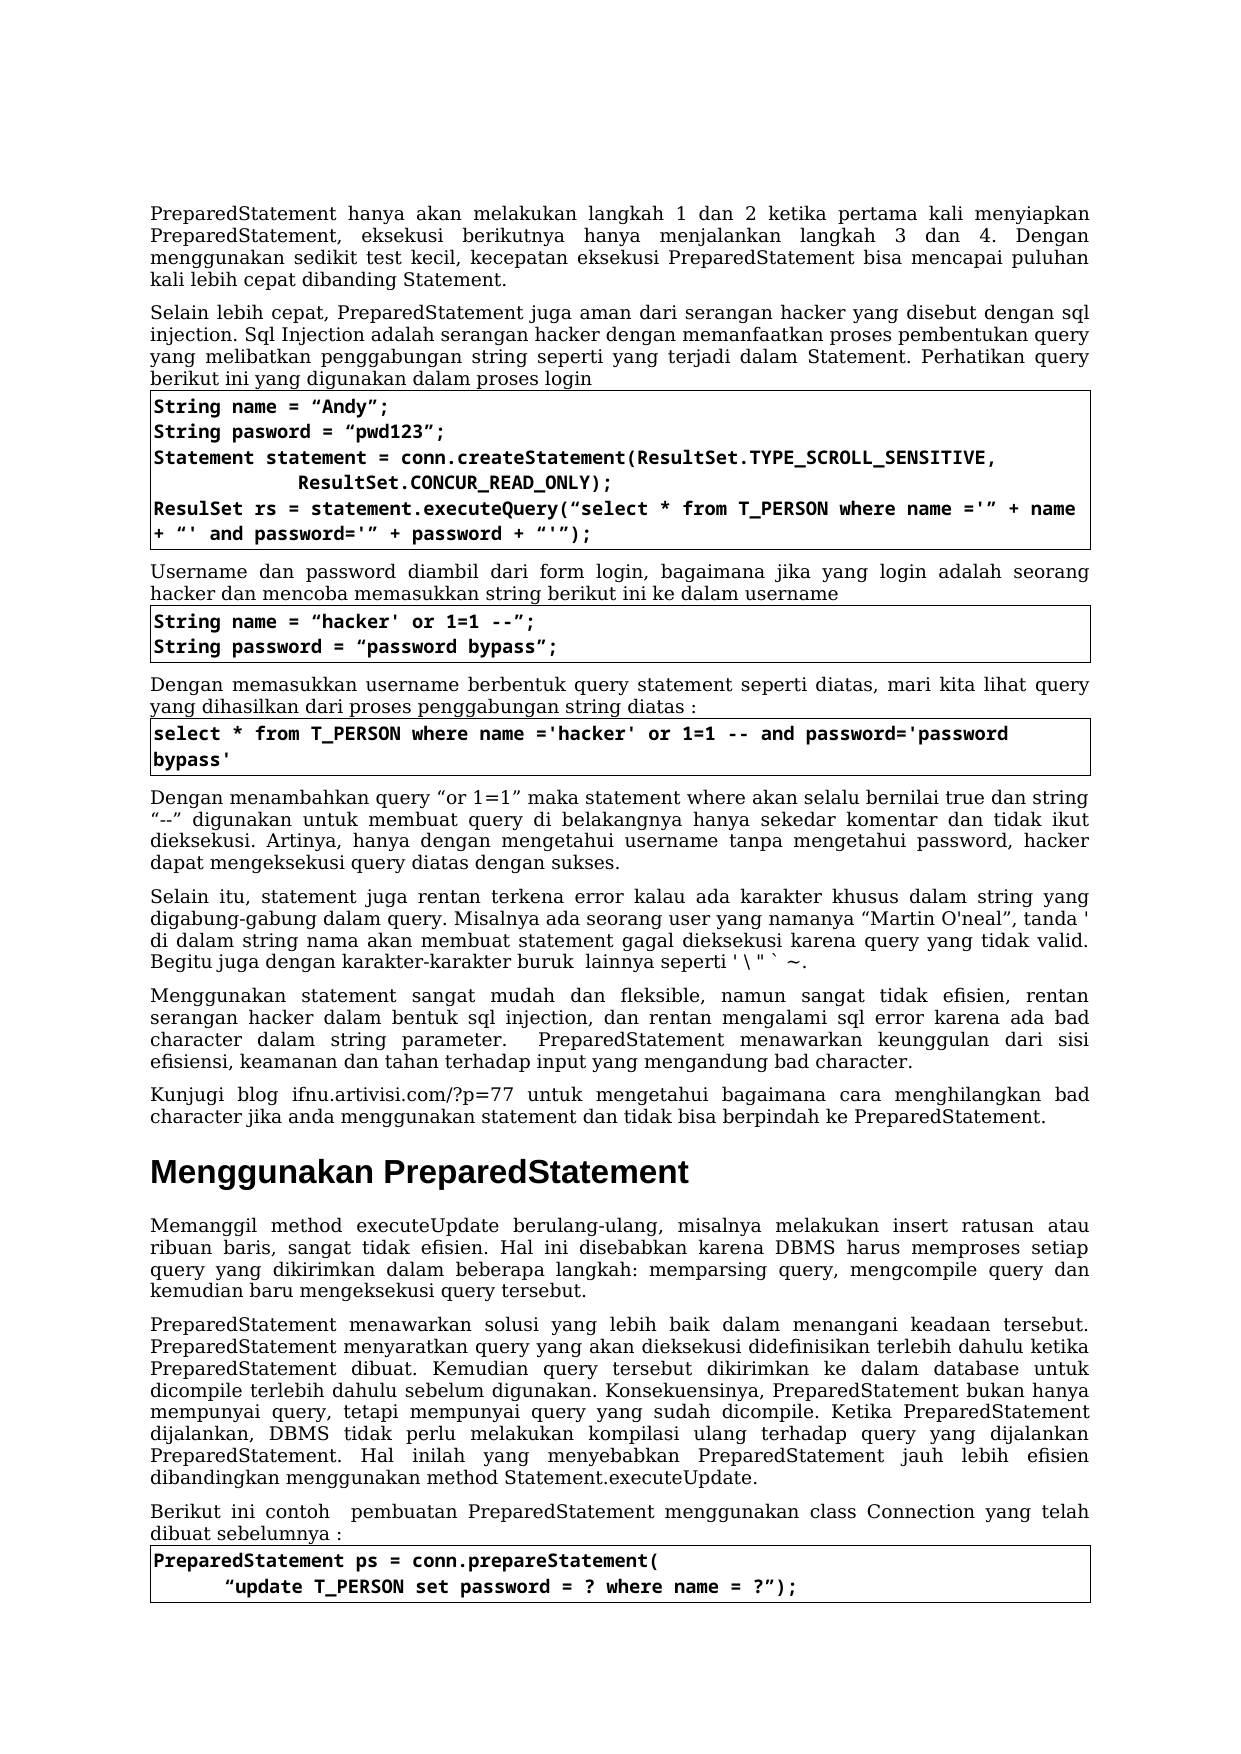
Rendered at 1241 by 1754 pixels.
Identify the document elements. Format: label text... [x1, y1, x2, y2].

text Dengan memasukkan username berbentuk query statement seperti diatas, mari kita lihat query yang dihasilkan dari proses penggabungan string diatas : [150, 674, 1091, 718]
text “update T_PERSON set password = ? where name = ?”); [151, 1570, 1090, 1602]
text String name = “hacker' or 1=1 --”; [151, 606, 1090, 630]
text String pasword = “pwd123”; [151, 415, 1090, 441]
subtitle Menggunakan PreparedStatement [150, 1153, 1091, 1191]
text ResultSet.CONCUR_READ_ONLY); [151, 466, 1090, 492]
text String password = “password bypass”; [151, 630, 1090, 662]
text PreparedStatement hanya akan melakukan langkah 1 dan 2 ketika pertama kali menyiapkan PreparedStatement, eksekusi berikutnya hanya menjalankan langkah 3 dan 4. Dengan menggunakan sedikit test kecil, kecepatan eksekusi PreparedStatement bisa mencapai puluhan kali lebih cepat dibanding Statement. [150, 203, 1091, 291]
text ResulSet rs = statement.executeQuery(“select * from T_PERSON where name ='” + name + “' and password='” + password + “'”); [151, 492, 1090, 549]
text Selain lebih cepat, PreparedStatement juga aman dari serangan hacker yang disebut dengan sql injection. Sql Injection adalah serangan hacker dengan memanfaatkan proses pembentukan query yang melibatkan penggabungan string seperti yang terjadi dalam Statement. Perhatikan query berikut ini yang digunakan dalam proses login [150, 302, 1091, 390]
text Kunjugi blog ifnu.artivisi.com/?p=77 untuk mengetahui bagaimana cara menghilangkan bad character jika anda menggunakan statement dan tidak bisa berpindah ke PreparedStatement. [150, 1084, 1091, 1128]
text PreparedStatement ps = conn.prepareStatement( [151, 1546, 1090, 1570]
text Berikut ini contoh pembuatan PreparedStatement menggunakan class Connection yang telah dibuat sebelumnya : [150, 1501, 1091, 1544]
text Selain itu, statement juga rentan terkena error kalau ada karakter khusus dalam string yang digabung-gabung dalam query. Misalnya ada seorang user yang namanya “Martin O'neal”, tanda ' di dalam string nama akan membuat statement gagal dieksekusi karena query yang tidak valid. Begitu juga dengan karakter-karakter buruk lainnya seperti ' \ " ` ~. [150, 886, 1091, 973]
text PreparedStatement menawarkan solusi yang lebih baik dalam menangani keadaan tersebut. PreparedStatement menyaratkan query yang akan dieksekusi didefinisikan terlebih dahulu ketika PreparedStatement dibuat. Kemudian query tersebut dikirimkan ke dalam database untuk dicompile terlebih dahulu sebelum digunakan. Konsekuensinya, PreparedStatement bukan hanya mempunyai query, tetapi mempunyai query yang sudah dicompile. Ketika PreparedStatement dijalankan, DBMS tidak perlu melakukan kompilasi ulang terhadap query yang dijalankan PreparedStatement. Hal inilah yang menyebabkan PreparedStatement jauh lebih efisien dibandingkan menggunakan method Statement.executeUpdate. [150, 1314, 1091, 1489]
text select * from T_PERSON where name ='hacker' or 1=1 -- and password='password bypass' [151, 719, 1090, 775]
text Username dan password diambil dari form login, bagaimana jika yang login adalah seorang hacker dan mencoba memasukkan string berikut ini ke dalam username [150, 561, 1091, 605]
text Menggunakan statement sangat mudah dan fleksible, namun sangat tidak efisien, rentan serangan hacker dalam bentuk sql injection, dan rentan mengalami sql error karena ada bad character dalam string parameter. PreparedStatement menawarkan keunggulan dari sisi efisiensi, keamanan dan tahan terhadap input yang mengandung bad character. [150, 985, 1091, 1073]
text Memanggil method executeUpdate berulang-ulang, misalnya melakukan insert ratusan atau ribuan baris, sangat tidak efisien. Hal ini disebabkan karena DBMS harus memproses setiap query yang dikirimkan dalam beberapa langkah: memparsing query, mengcompile query dan kemudian baru mengeksekusi query tersebut. [150, 1215, 1091, 1302]
text Statement statement = conn.createStatement(ResultSet.TYPE_SCROLL_SENSITIVE, [151, 441, 1090, 466]
text String name = “Andy”; [151, 391, 1090, 415]
text Dengan menambahkan query “or 1=1” maka statement where akan selalu bernilai true dan string “--” digunakan untuk membuat query di belakangnya hanya sekedar komentar dan tidak ikut dieksekusi. Artinya, hanya dengan mengetahui username tanpa mengetahui password, hacker dapat mengeksekusi query diatas dengan sukses. [150, 787, 1091, 874]
